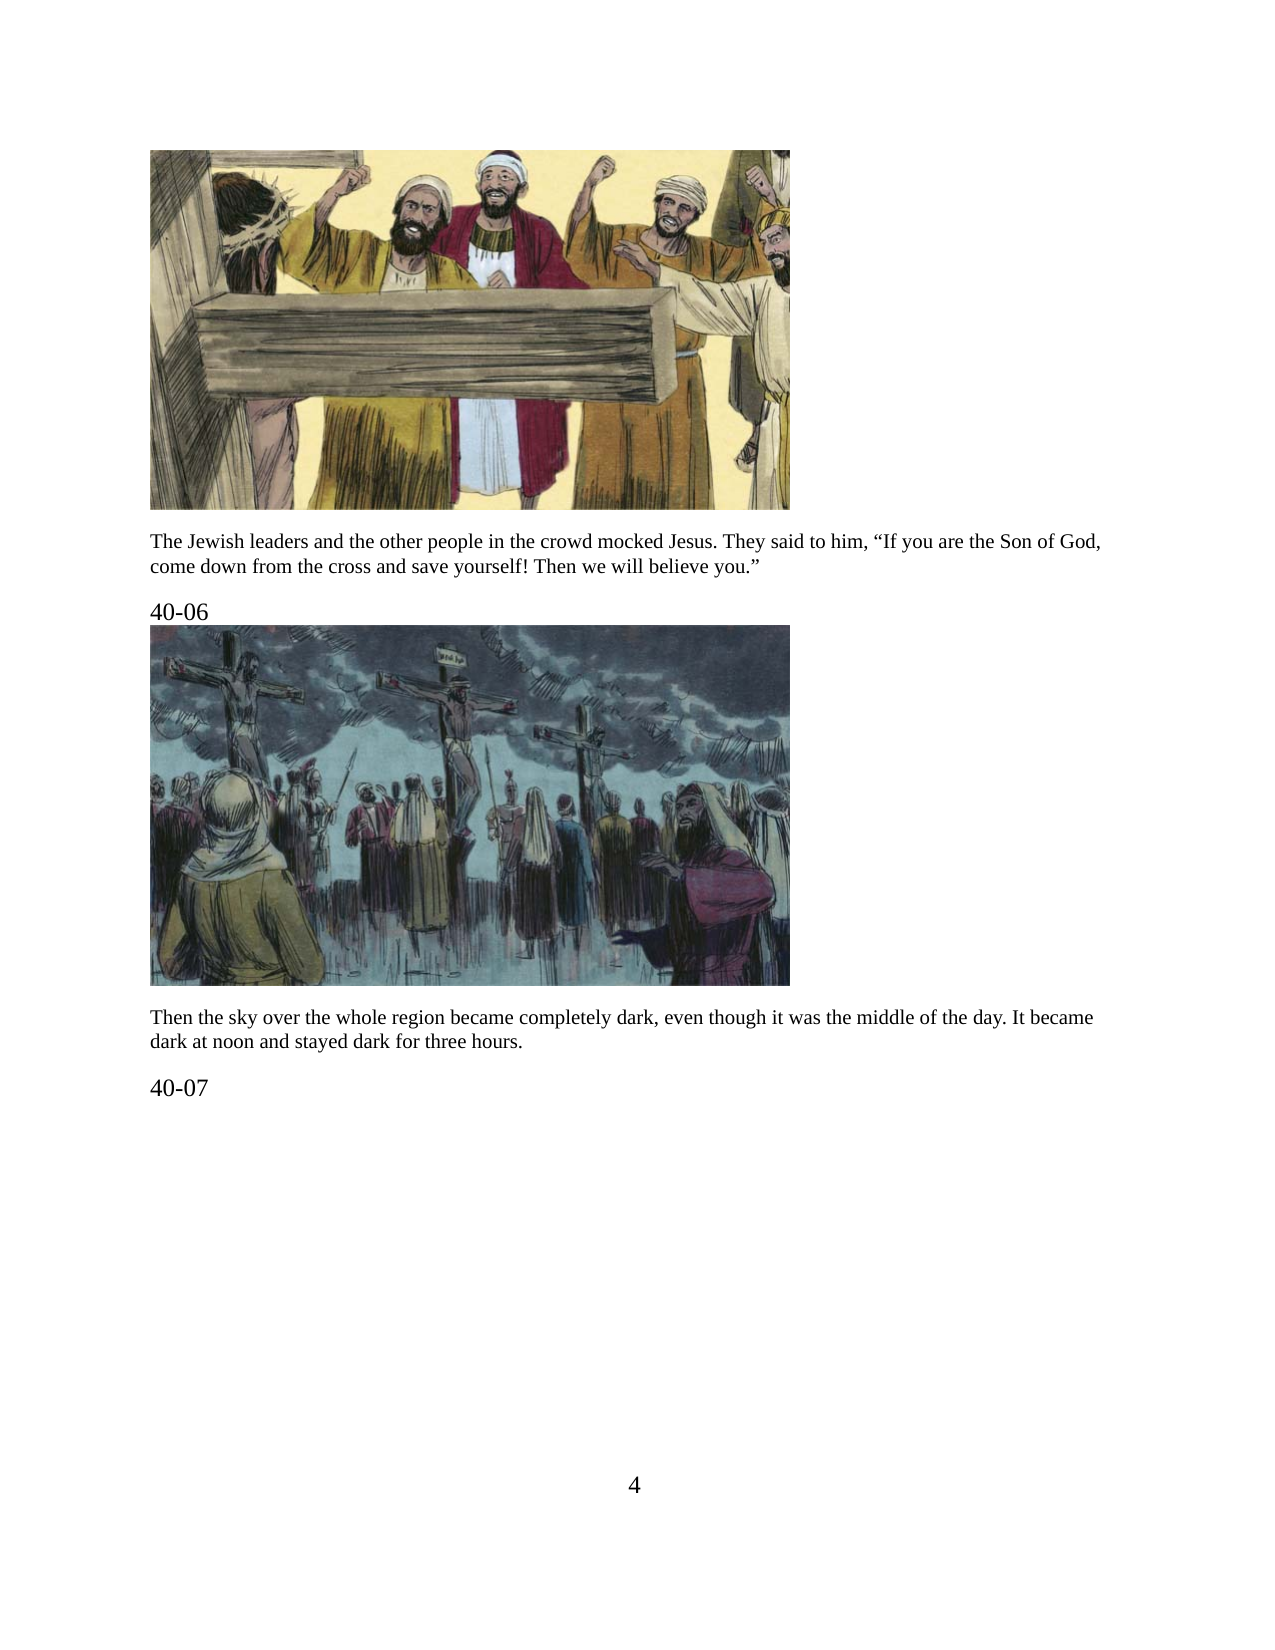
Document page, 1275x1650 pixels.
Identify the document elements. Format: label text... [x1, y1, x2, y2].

text Then the sky over the whole region became completely dark, even though it was the middle of the day. It became dark at noon and stayed dark for three hours. [150, 1005, 1125, 1053]
subtitle 40-07 [150, 1073, 1125, 1102]
picture [150, 150, 790, 510]
text The Jewish leaders and the other people in the crowd mocked Jesus. They said to him, “If you are the Son of God, come down from the cross and save yourself! Then we will believe you.” [150, 529, 1125, 578]
subtitle 40-06 [150, 597, 1125, 626]
picture [150, 625, 790, 986]
